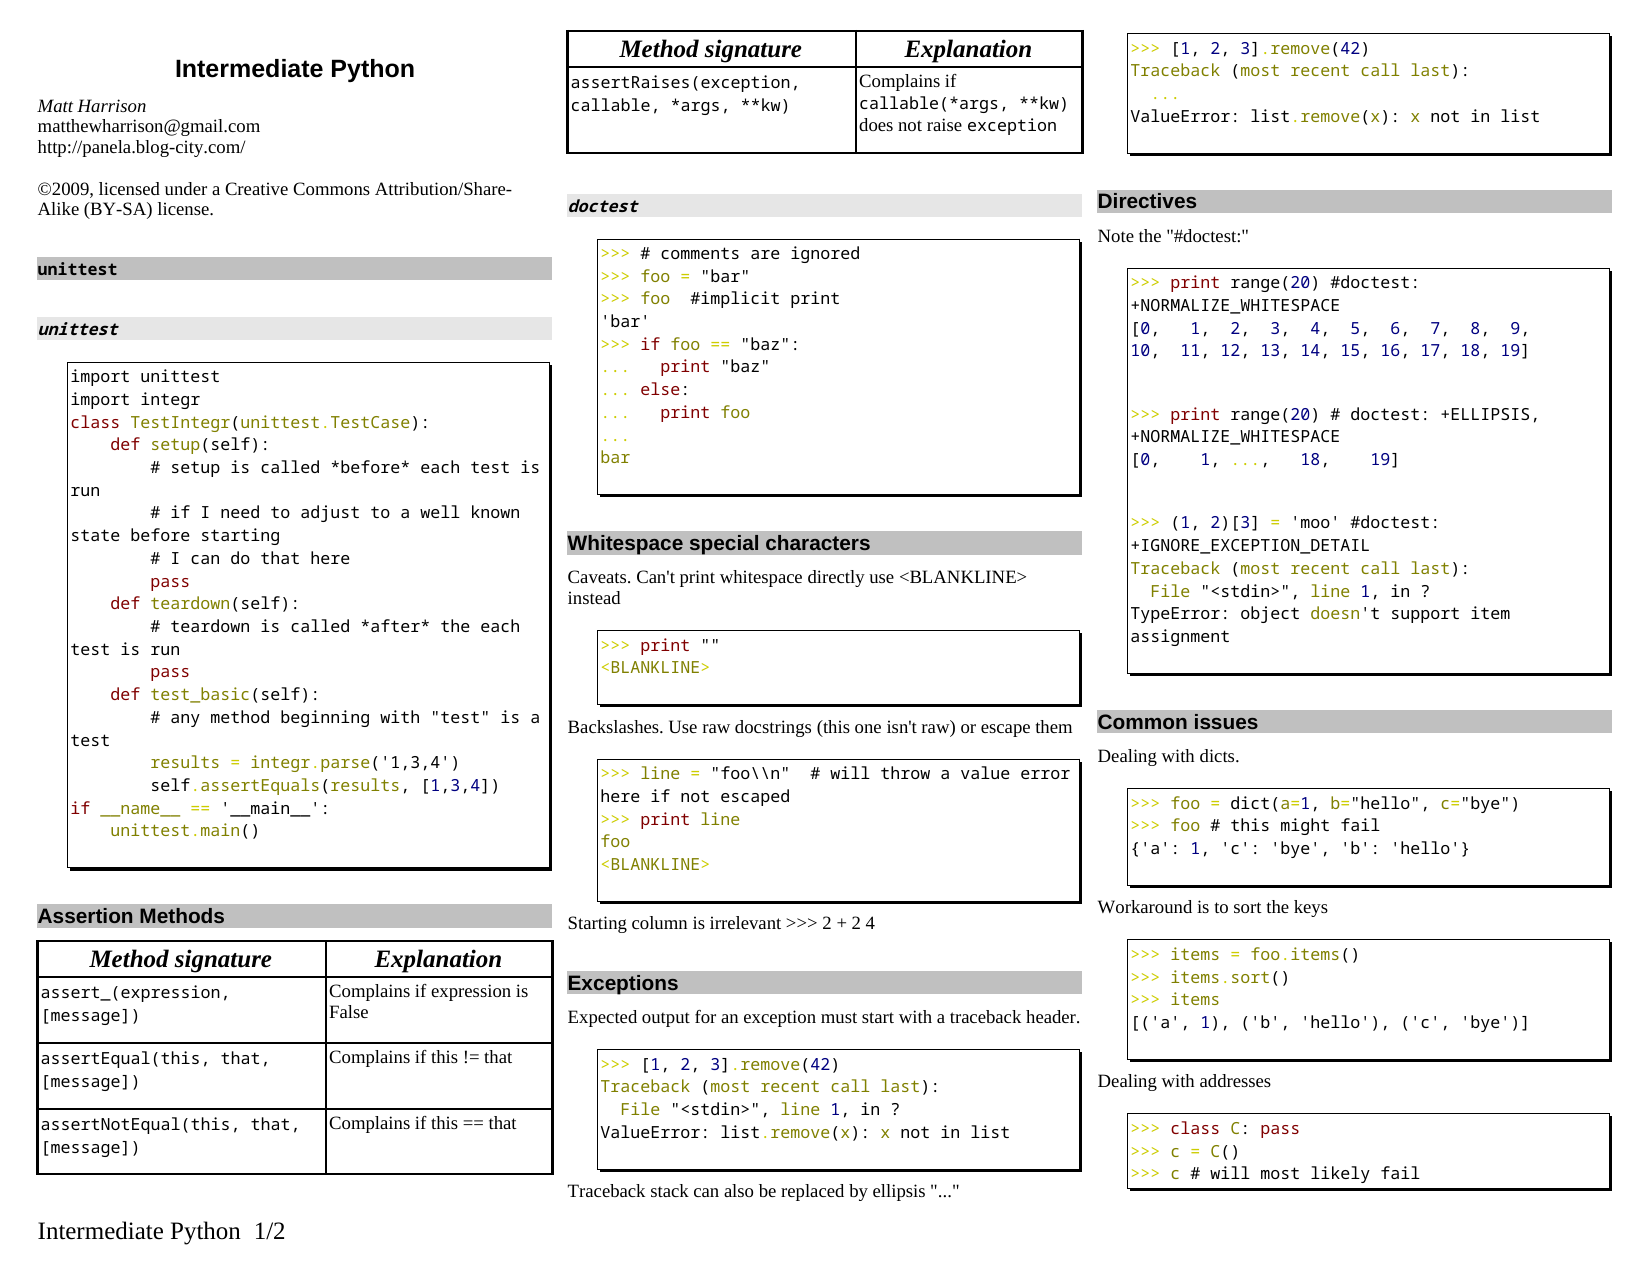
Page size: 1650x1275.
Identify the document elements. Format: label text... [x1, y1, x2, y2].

table_cell assert_(expression, [message]) [39, 978, 325, 1042]
table_header Method signature [569, 32, 855, 66]
text matthewharrison@gmail.com [37, 116, 552, 137]
text >>> class C: pass >>> c = C() >>> c # will most likely fail [1128, 1114, 1609, 1188]
text Backslashes. Use raw docstrings (this one isn't raw) or escape them [567, 716, 1082, 737]
text Note the "#doctest:" [1097, 226, 1612, 246]
text http://panela.blog-city.com/ [37, 137, 552, 158]
title Intermediate Python [37, 55, 552, 83]
table_header Explanation [857, 32, 1081, 66]
text >>> foo = dict(a=1, b="hello", c="bye") >>> foo # this might fail {'a': 1, 'c': 'bye', 'b': 'hello'} [1128, 789, 1609, 885]
text import unittest import integr class TestIntegr(unittest.TestCase): def setup(self): # setup is called *before* each test is run # if I need to adjust to a well known state before starting # I can do that here pass def teardown(self): # teardown is called *after* the each test is run pass def test_basic(self): # any method beginning with "test" is a test results = integr.parse('1,3,4') self.assertEquals(results, [1,3,4]) if __name__ == '__main__': unittest.main() [68, 363, 549, 867]
subtitle Assertion Methods [37, 904, 552, 928]
text >>> [1, 2, 3].remove(42) Traceback (most recent call last): File "<stdin>", line 1, in ? ValueError: list.remove(x): x not in list [598, 1050, 1079, 1169]
subtitle Directives [1097, 190, 1612, 213]
text >>> (1, 2)[3] = 'moo' #doctest: +IGNORE_EXCEPTION_DETAIL Traceback (most recent call last): File "<stdin>", line 1, in ? TypeError: object doesn't support item assignment [1128, 508, 1609, 673]
subtitle Exceptions [567, 971, 1082, 994]
text Caveats. Can't print whitespace directly use <BLANKLINE> instead [567, 567, 1082, 609]
text Workaround is to sort the keys [1097, 897, 1612, 918]
text Starting column is irrelevant >>> 2 + 2 4 [567, 913, 1082, 934]
text >>> items = foo.items() >>> items.sort() >>> items [('a', 1), ('b', 'hello'), ('c', 'bye')] [1128, 940, 1609, 1059]
text Dealing with addresses [1097, 1071, 1612, 1092]
text ©2009, licensed under a Creative Commons Attribution/Share-Alike (BY-SA) license. [37, 178, 552, 220]
table_cell Complains if this != that [327, 1044, 551, 1107]
table_cell assertEqual(this, that, [message]) [39, 1044, 325, 1107]
text >>> [1, 2, 3].remove(42) Traceback (most recent call last): ... ValueError: list.remove(x): x not in list [1128, 34, 1609, 153]
text >>> # comments are ignored >>> foo = "bar" >>> foo #implicit print 'bar' >>> if foo == "baz": ... print "baz" ... else: ... print foo ... bar [598, 240, 1079, 494]
text >>> line = "foo\\n" # will throw a value error here if not escaped >>> print line foo <BLANKLINE> [598, 760, 1079, 901]
text Dealing with dicts. [1097, 746, 1612, 767]
subtitle doctest [567, 194, 1082, 217]
text >>> print range(20) #doctest: +NORMALIZE_WHITESPACE [0, 1, 2, 3, 4, 5, 6, 7, 8, 9, 10, 11, 12, 13, 14, 15, 16, 17, 18, 19] [1128, 269, 1609, 384]
text Traceback stack can also be replaced by ellipsis "..." [567, 1181, 1082, 1202]
subtitle Whitespace special characters [567, 531, 1082, 555]
table_cell Complains if this == that [327, 1110, 551, 1173]
text Matt Harrison [37, 95, 552, 116]
table_header Explanation [327, 942, 551, 976]
table_header Method signature [39, 942, 325, 976]
subtitle unittest [37, 257, 552, 280]
text >>> print "" <BLANKLINE> [598, 631, 1079, 704]
text >>> print range(20) # doctest: +ELLIPSIS, +NORMALIZE_WHITESPACE [0, 1, ..., 18, 19] [1128, 399, 1609, 493]
table_cell assertNotEqual(this, that, [message]) [39, 1110, 325, 1173]
subtitle unittest [37, 317, 552, 340]
subtitle Common issues [1097, 710, 1612, 733]
text Expected output for an exception must start with a traceback header. [567, 1007, 1082, 1028]
table_cell Complains if callable(*args, **kw) does not raise exception [857, 68, 1081, 152]
table_cell assertRaises(exception, callable, *args, **kw) [569, 68, 855, 152]
table_cell Complains if expression is False [327, 978, 551, 1042]
